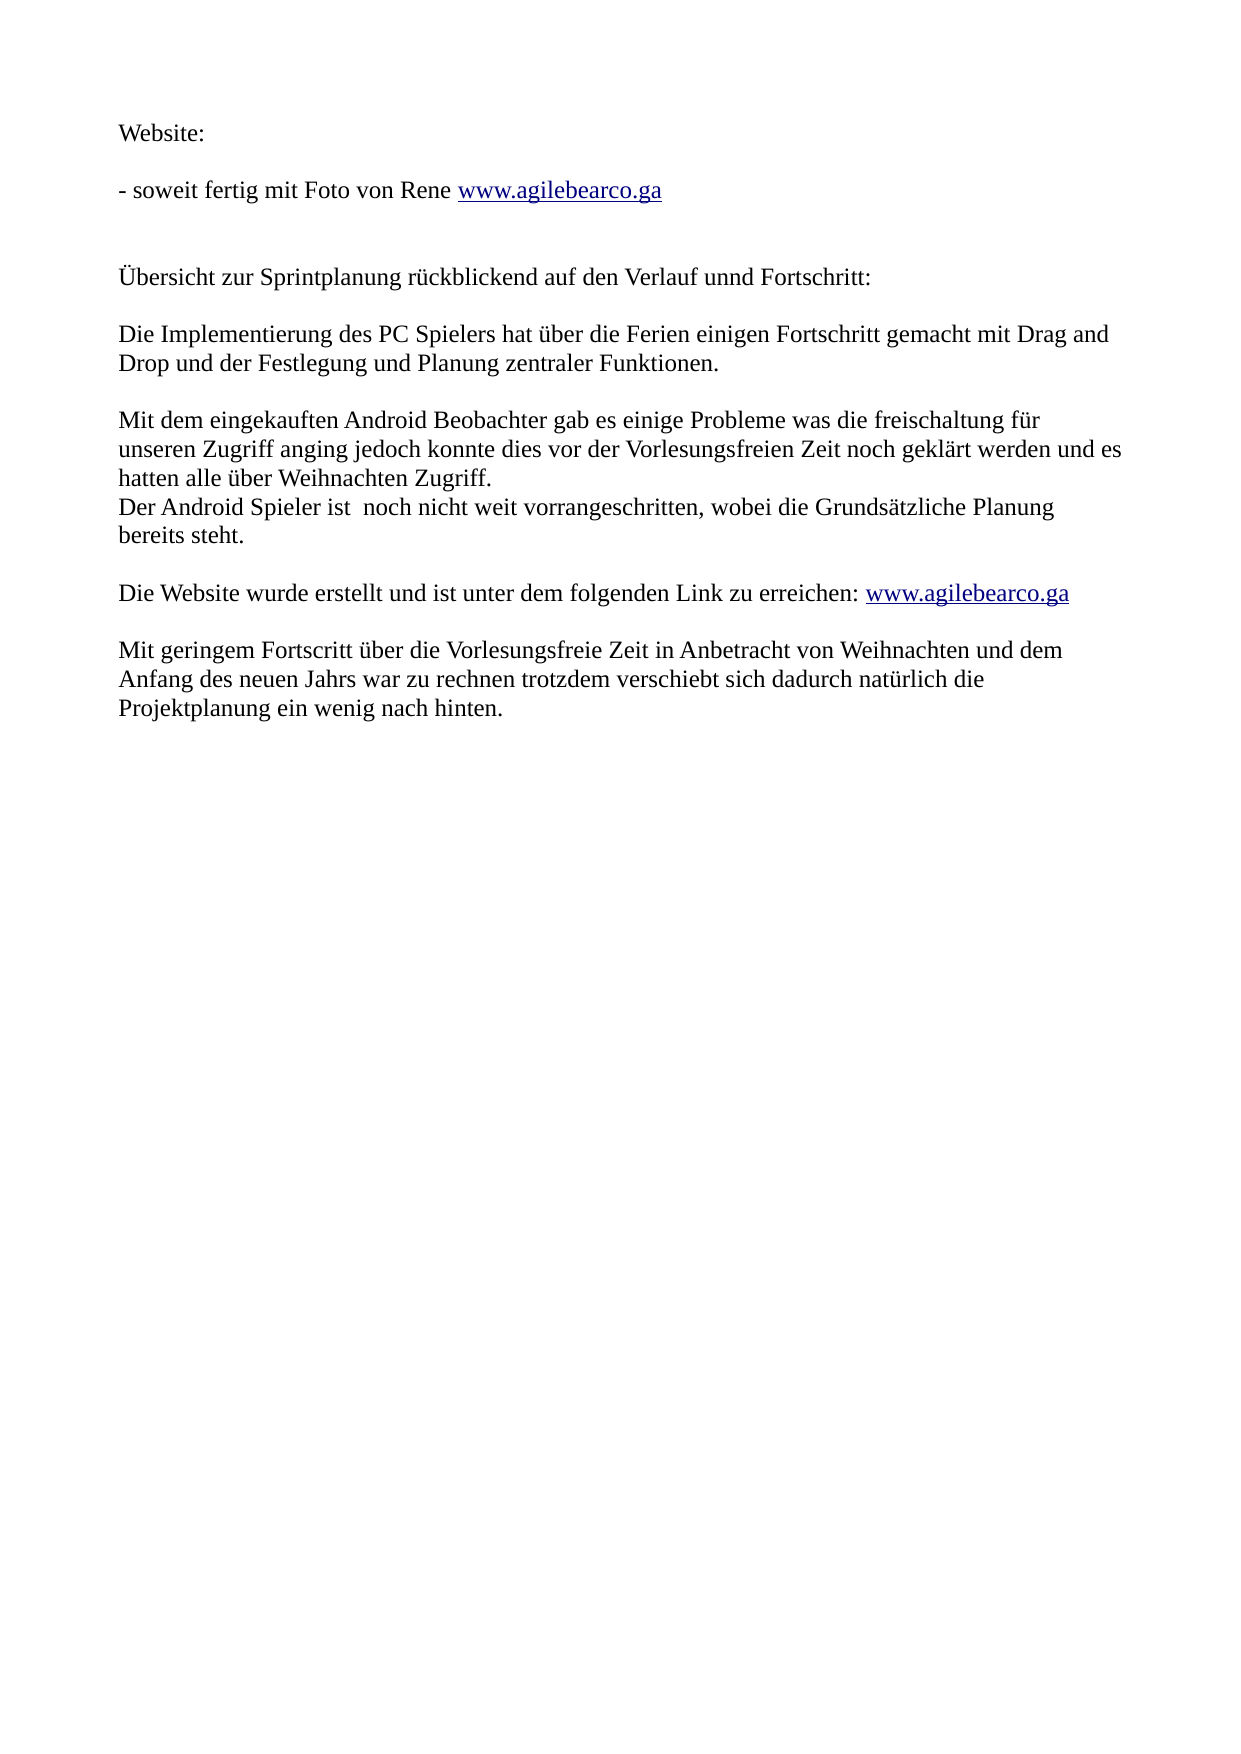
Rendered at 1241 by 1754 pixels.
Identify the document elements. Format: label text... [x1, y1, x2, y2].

text Mit dem eingekauften Android Beobachter gab es einige Probleme was die freischaltung für unseren Zugriff anging jedoch konnte dies vor der Vorlesungsfreien Zeit noch geklärt werden und es hatten alle über Weihnachten Zugriff. [118, 406, 1122, 492]
text Website: [118, 118, 1122, 147]
text Die Website wurde erstellt und ist unter dem folgenden Link zu erreichen: www.agilebearco.ga [118, 578, 1122, 607]
text - soweit fertig mit Foto von Rene www.agilebearco.ga [118, 176, 1122, 204]
text Der Android Spieler ist noch nicht weit vorrangeschritten, wobei die Grundsätzliche Planung bereits steht. [118, 492, 1122, 549]
text Übersicht zur Sprintplanung rückblickend auf den Verlauf unnd Fortschritt: [118, 262, 1122, 291]
text Die Implementierung des PC Spielers hat über die Ferien einigen Fortschritt gemacht mit Drag and Drop und der Festlegung und Planung zentraler Funktionen. [118, 319, 1122, 377]
text Mit geringem Fortscritt über die Vorlesungsfreie Zeit in Anbetracht von Weihnachten und dem Anfang des neuen Jahrs war zu rechnen trotzdem verschiebt sich dadurch natürlich die Projektplanung ein wenig nach hinten. [118, 636, 1122, 722]
